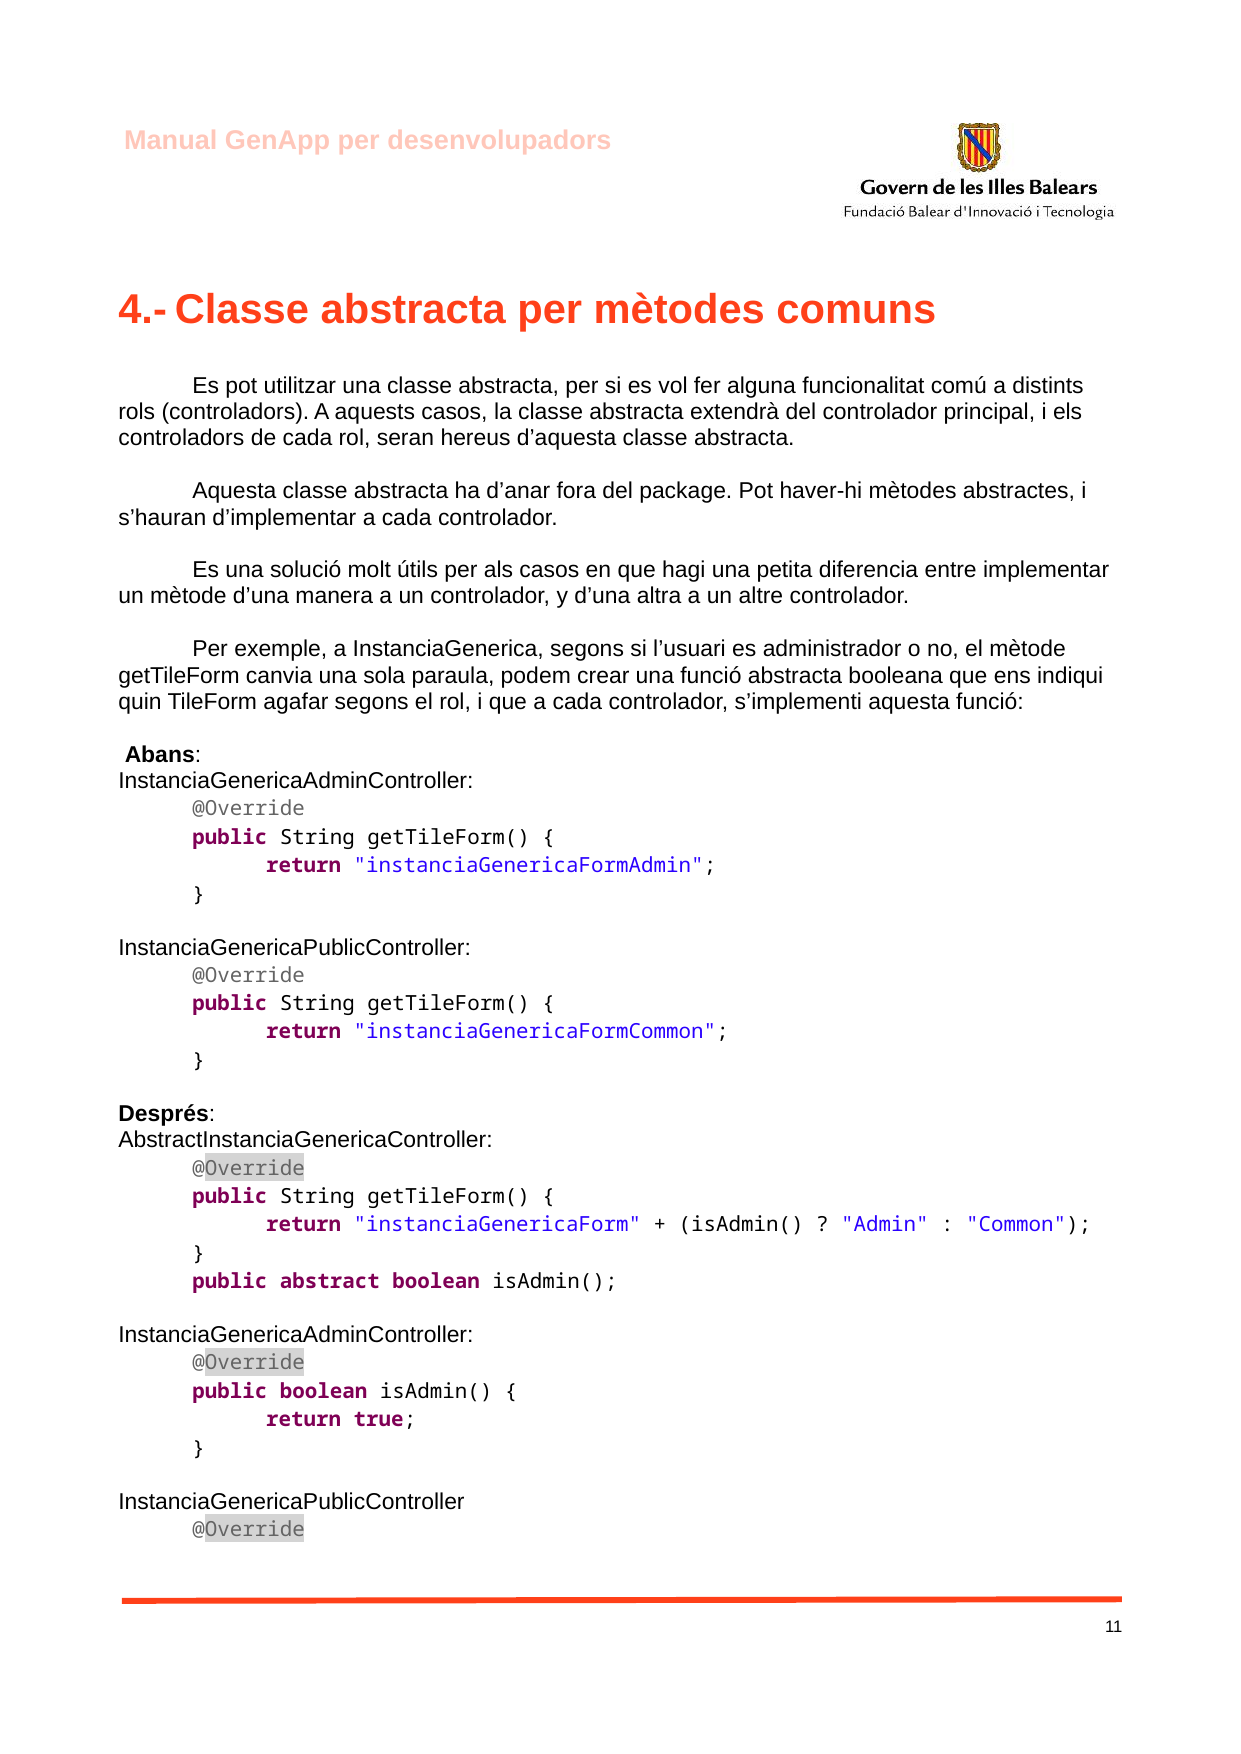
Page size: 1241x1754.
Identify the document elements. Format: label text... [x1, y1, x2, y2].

text InstanciaGenericaPublicController: [118, 933, 1122, 960]
text @Override [118, 1347, 1122, 1376]
text @Override [118, 960, 1122, 988]
text Abans: [118, 741, 1122, 767]
text return "instanciaGenericaFormCommon"; [118, 1017, 1122, 1045]
text } [118, 1045, 1122, 1073]
text AbstractInstanciaGenericaController: [118, 1126, 1122, 1153]
text } [118, 1433, 1122, 1461]
text Es una solució molt útils per als casos en que hagi una petita diferencia entre implementar un mètode d’una manera a un controlador, y d’una altra a un altre controlador. [118, 556, 1122, 609]
text @Override [118, 1153, 1122, 1181]
text InstanciaGenericaAdminController: [118, 1321, 1122, 1347]
text return true; [118, 1404, 1122, 1433]
picture [840, 123, 1117, 220]
text @Override [118, 793, 1122, 822]
text Després: [118, 1100, 1122, 1126]
text } [118, 879, 1122, 907]
text public abstract boolean isAdmin(); [118, 1266, 1122, 1295]
text @Override [118, 1514, 1122, 1542]
text public String getTileForm() { [118, 822, 1122, 850]
text } [118, 1238, 1122, 1266]
subtitle Classe abstracta per mètodes comuns [118, 285, 1122, 333]
text public String getTileForm() { [118, 988, 1122, 1017]
text InstanciaGenericaPublicController [118, 1488, 1122, 1514]
text Aquesta classe abstracta ha d’anar fora del package. Pot haver-hi mètodes abstractes, i s’hauran d’implementar a cada controlador. [118, 477, 1122, 530]
text InstanciaGenericaAdminController: [118, 767, 1122, 793]
text public boolean isAdmin() { [118, 1376, 1122, 1404]
text public String getTileForm() { [118, 1181, 1122, 1209]
text Es pot utilitzar una classe abstracta, per si es vol fer alguna funcionalitat comú a distints rols (controladors). A aquests casos, la classe abstracta extendrà del controlador principal, i els controladors de cada rol, seran hereus d’aquesta classe abstracta. [118, 372, 1122, 451]
text return "instanciaGenericaForm" + (isAdmin() ? "Admin" : "Common"); [118, 1209, 1122, 1238]
text return "instanciaGenericaFormAdmin"; [118, 850, 1122, 879]
text Per exemple, a InstanciaGenerica, segons si l’usuari es administrador o no, el mètode getTileForm canvia una sola paraula, podem crear una funció abstracta booleana que ens indiqui quin TileForm agafar segons el rol, i que a cada controlador, s’implementi aquesta funció: [118, 635, 1122, 714]
